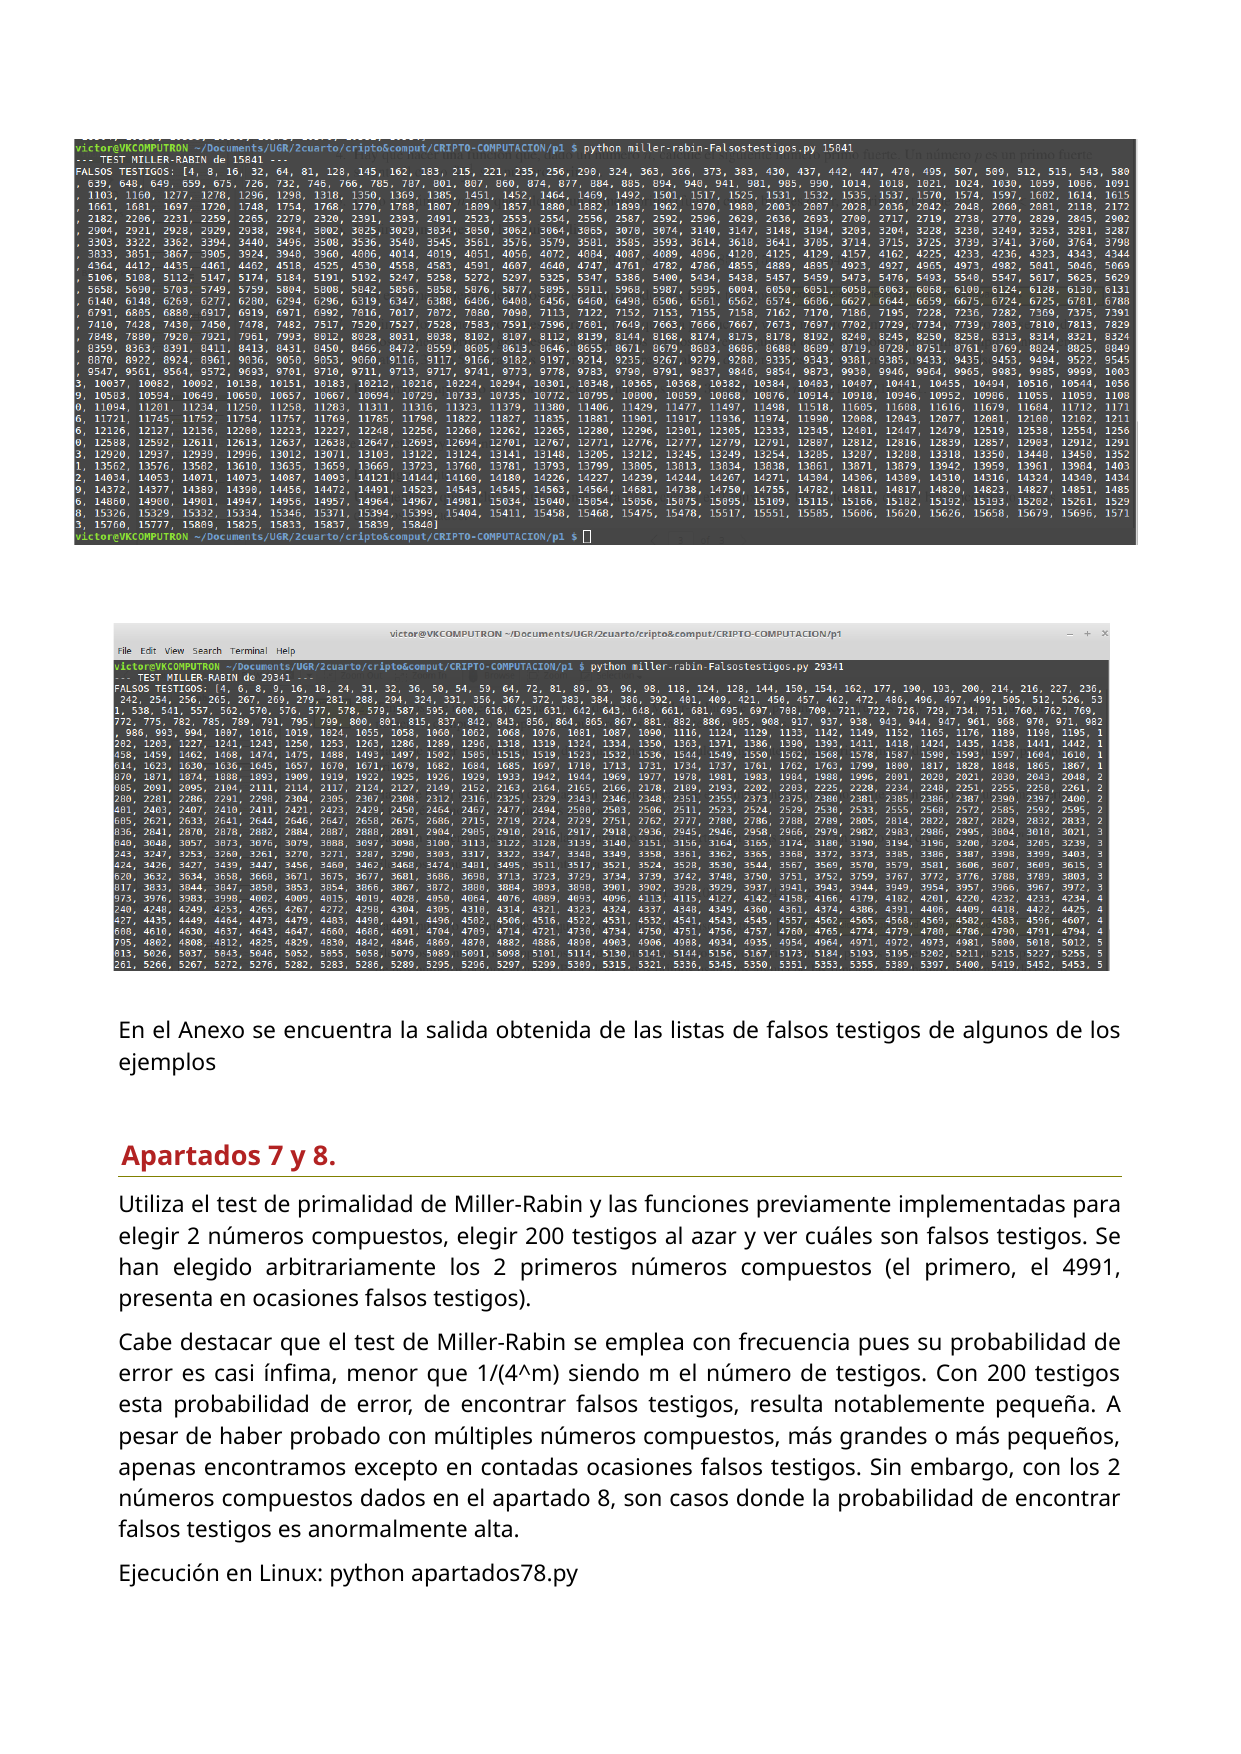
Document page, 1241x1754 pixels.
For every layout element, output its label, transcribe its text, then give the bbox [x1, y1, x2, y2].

text Apartados 7 y 8. [118, 1133, 1122, 1176]
text Ejecución en Linux: python apartados78.py [118, 1557, 1122, 1588]
picture [113, 623, 1110, 971]
text En el Anexo se encuentra la salida obtenida de las listas de falsos testigos de algunos de los ejemplos [118, 1014, 1122, 1077]
picture [74, 139, 1138, 545]
text Utiliza el test de primalidad de Miller-Rabin y las funciones previamente implementadas para elegir 2 números compuestos, elegir 200 testigos al azar y ver cuáles son falsos testigos. Se han elegido arbitrariamente los 2 primeros números compuestos (el primero, el 4991, presenta en ocasiones falsos testigos). [118, 1188, 1122, 1313]
text Cabe destacar que el test de Miller-Rabin se emplea con frecuencia pues su probabilidad de error es casi ínfima, menor que 1/(4^m) siendo m el número de testigos. Con 200 testigos esta probabilidad de error, de encontrar falsos testigos, resulta notablemente pequeña. A pesar de haber probado con múltiples números compuestos, más grandes o más pequeños, apenas encontramos excepto en contadas ocasiones falsos testigos. Sin embargo, con los 2 números compuestos dados en el apartado 8, son casos donde la probabilidad de encontrar falsos testigos es anormalmente alta. [118, 1326, 1122, 1544]
